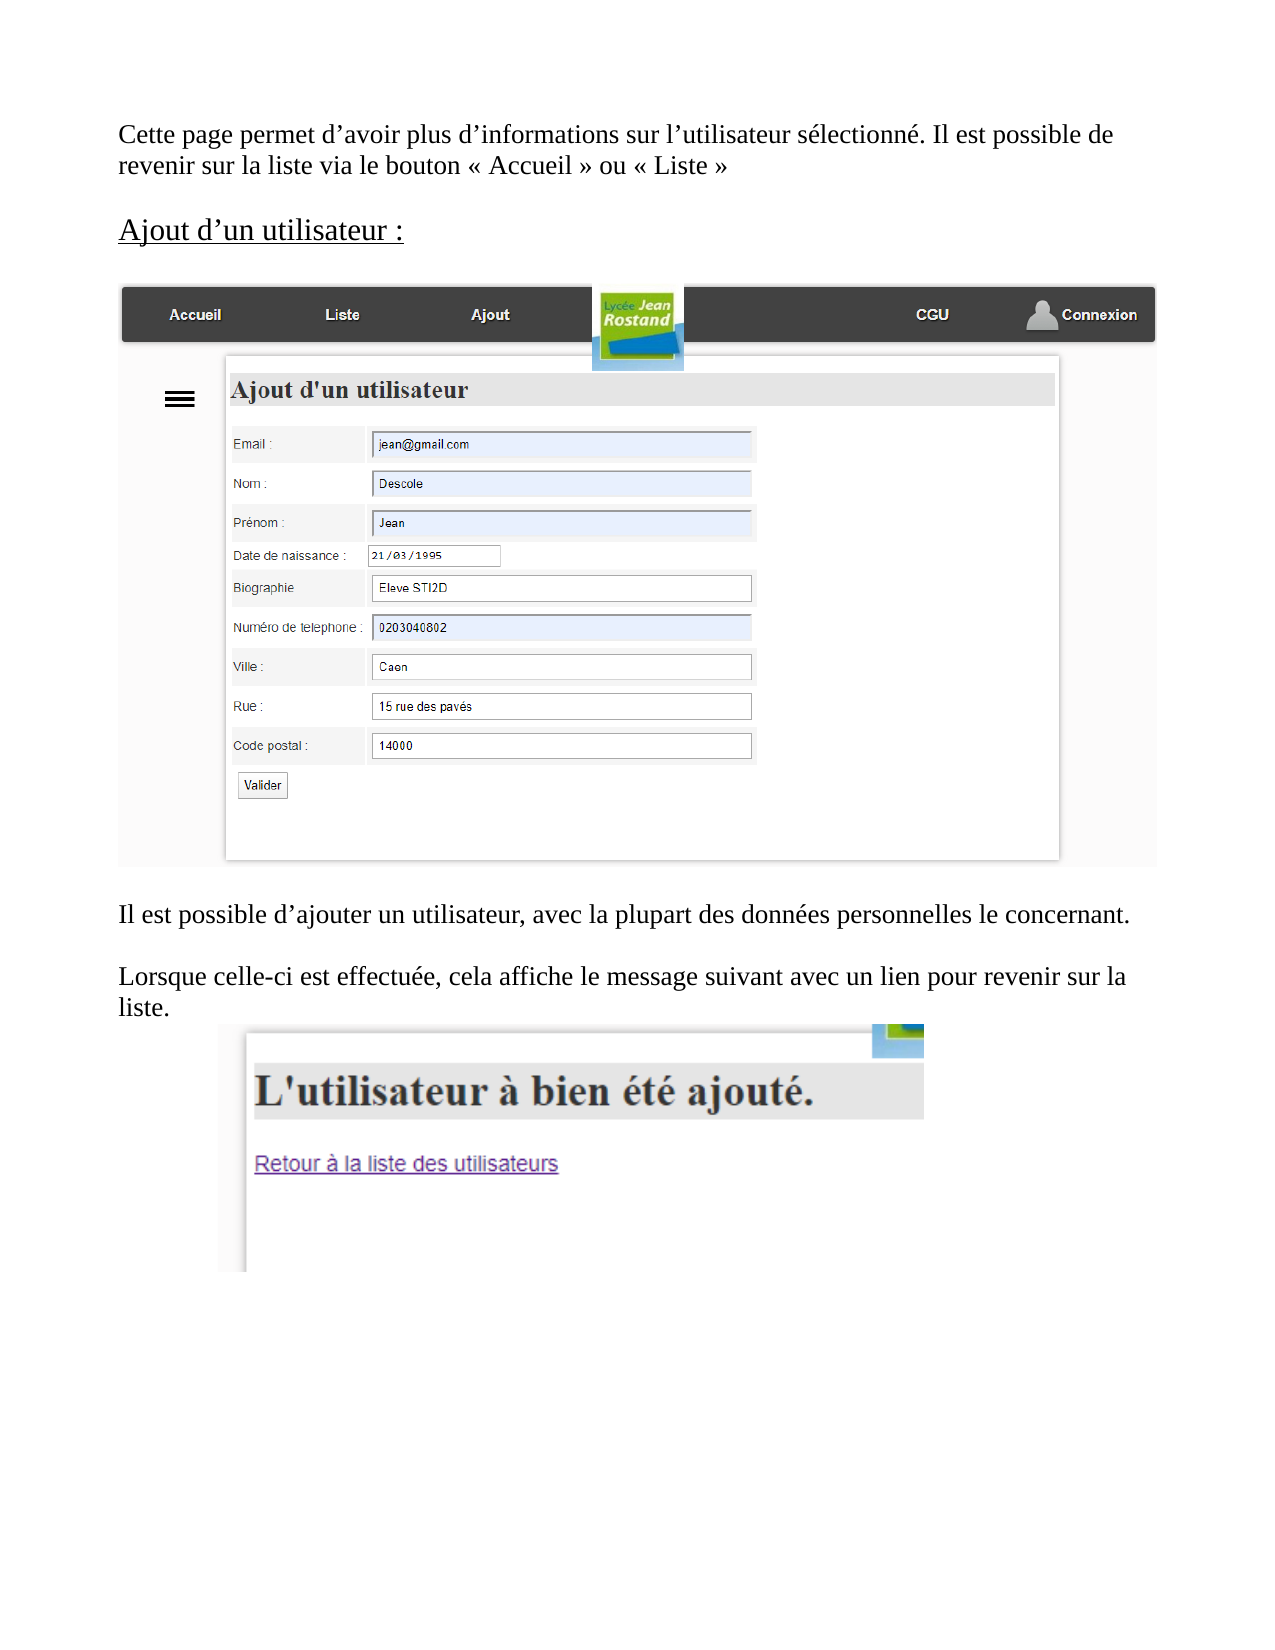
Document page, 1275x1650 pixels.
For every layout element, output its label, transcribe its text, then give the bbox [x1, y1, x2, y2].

picture [118, 283, 1157, 867]
text Cette page permet d’avoir plus d’informations sur l’utilisateur sélectionné. Il est possible de revenir sur la liste via le bouton « Accueil » ou « Liste » [118, 118, 1157, 180]
picture [217, 1024, 924, 1272]
text Il est possible d’ajouter un utilisateur, avec la plupart des données personnelles le concernant. [118, 898, 1157, 929]
text Lorsque celle-ci est effectuée, cela affiche le message suivant avec un lien pour revenir sur la liste. [118, 960, 1157, 1023]
text Ajout d’un utilisateur : [118, 212, 1157, 247]
